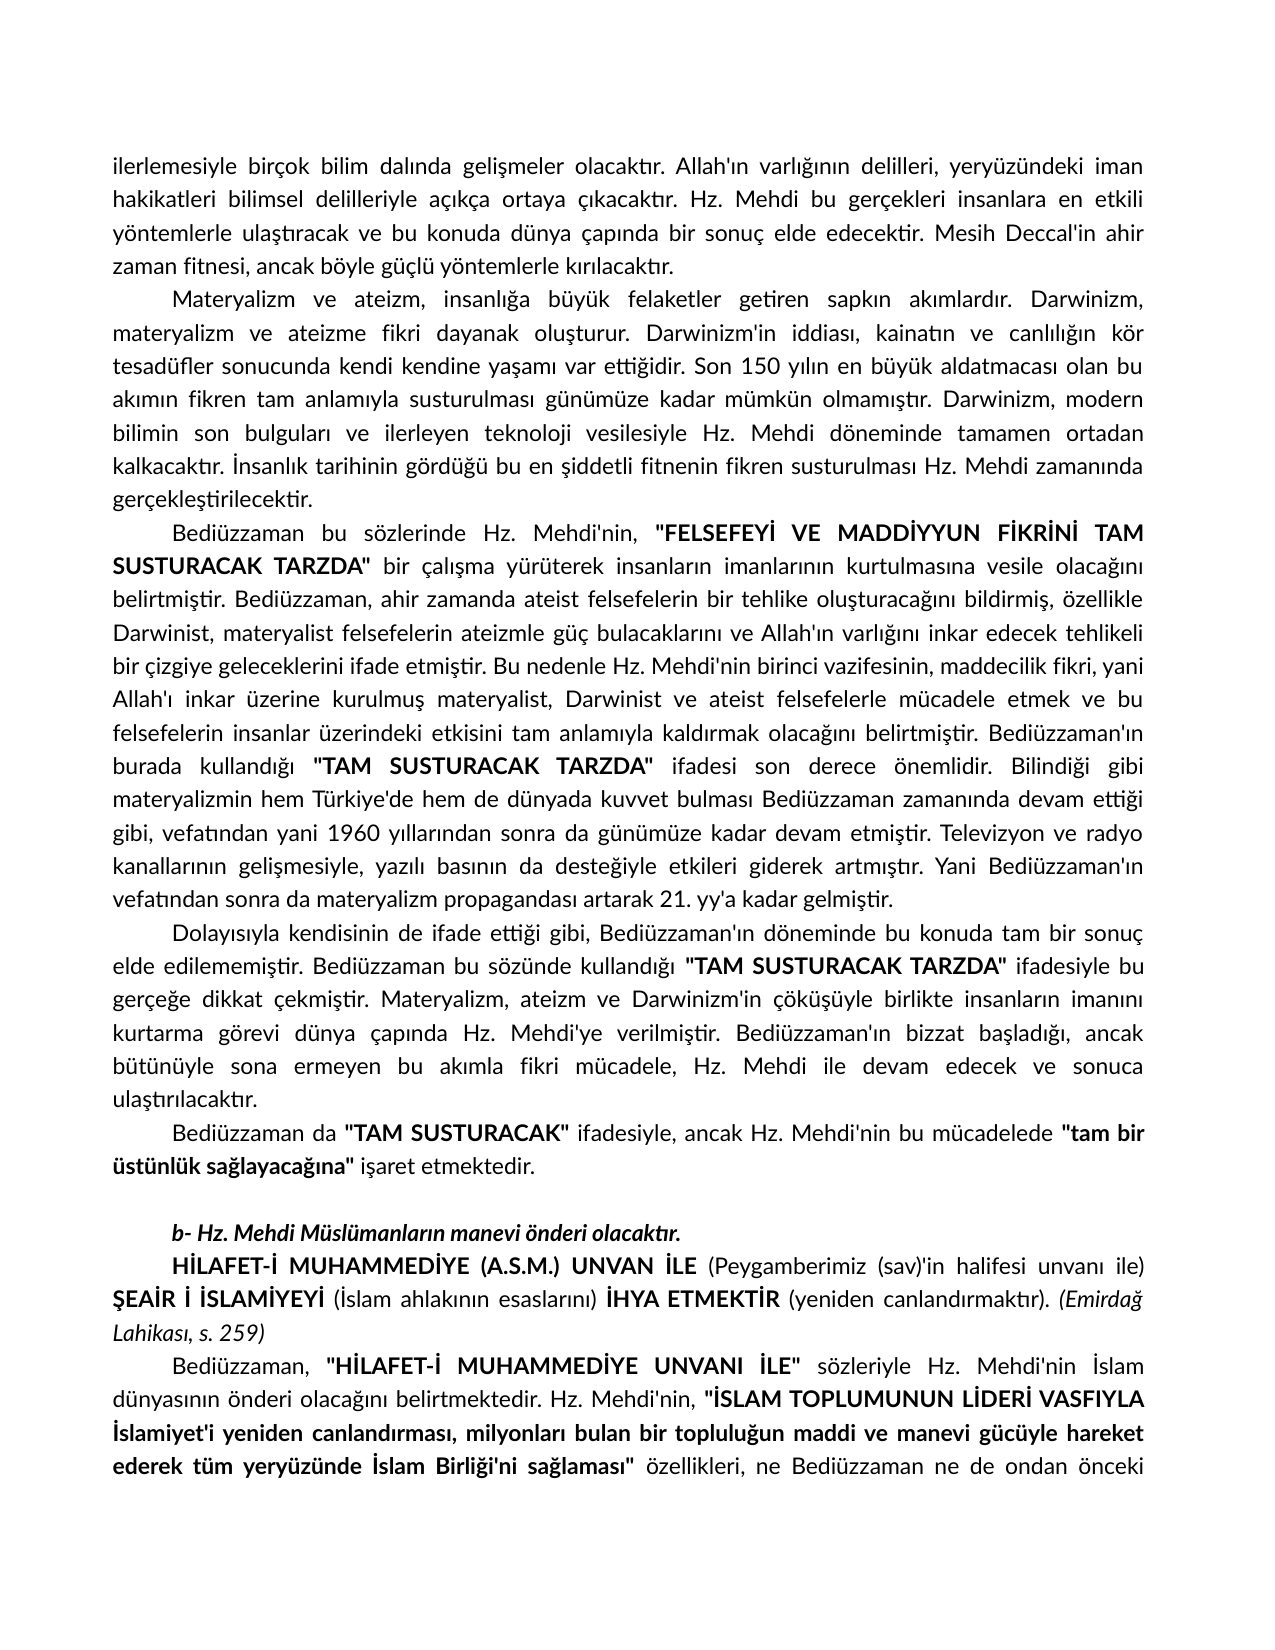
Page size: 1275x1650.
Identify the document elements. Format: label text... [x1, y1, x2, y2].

text Bediüzzaman bu sözlerinde Hz. Mehdi'nin, "FELSEFEYİ VE MADDİYYUN FİKRİNİ TAM SUSTURACAK TARZDA" bir çalışma yürüterek insanların imanlarının kurtulmasına vesile olacağını belirtmiştir. Bediüzzaman, ahir zamanda ateist felsefelerin bir tehlike oluşturacağını bildirmiş, özellikle Darwinist, materyalist felsefelerin ateizmle güç bulacaklarını ve Allah'ın varlığını inkar edecek tehlikeli bir çizgiye geleceklerini ifade etmiştir. Bu nedenle Hz. Mehdi'nin birinci vazifesinin, maddecilik fikri, yani Allah'ı inkar üzerine kurulmuş materyalist, Darwinist ve ateist felsefelerle mücadele etmek ve bu felsefelerin insanlar üzerindeki etkisini tam anlamıyla kaldırmak olacağını belirtmiştir. Bediüzzaman'ın burada kullandığı "TAM SUSTURACAK TARZDA" ifadesi son derece önemlidir. Bilindiği gibi materyalizmin hem Türkiye'de hem de dünyada kuvvet bulması Bediüzzaman zamanında devam ettiği gibi, vefatından yani 1960 yıllarından sonra da günümüze kadar devam etmiştir. Televizyon ve radyo kanallarının gelişmesiyle, yazılı basının da desteğiyle etkileri giderek artmıştır. Yani Bediüzzaman'ın vefatından sonra da materyalizm propagandası artarak 21. yy'a kadar gelmiştir. [112, 514, 1145, 914]
text Bediüzzaman da "TAM SUSTURACAK" ifadesiyle, ancak Hz. Mehdi'nin bu mücadelede "tam bir üstünlük sağlayacağına" işaret etmektedir. [112, 1114, 1145, 1181]
text HİLAFET-İ MUHAMMEDİYE (A.S.M.) UNVAN İLE (Peygamberimiz (sav)'in halifesi unvanı ile) ŞEAİR İ İSLAMİYEYİ (İslam ahlakının esaslarını) İHYA ETMEKTİR (yeniden canlandırmaktır). (Emirdağ Lahikası, s. 259) [112, 1248, 1145, 1348]
text b- Hz. Mehdi Müslümanların manevi önderi olacaktır. [112, 1214, 1145, 1248]
text ilerlemesiyle birçok bilim dalında gelişmeler olacaktır. Allah'ın varlığının delilleri, yeryüzündeki iman hakikatleri bilimsel delilleriyle açıkça ortaya çıkacaktır. Hz. Mehdi bu gerçekleri insanlara en etkili yöntemlerle ulaştıracak ve bu konuda dünya çapında bir sonuç elde edecektir. Mesih Deccal'in ahir zaman fitnesi, ancak böyle güçlü yöntemlerle kırılacaktır. [112, 148, 1145, 281]
text Dolayısıyla kendisinin de ifade ettiği gibi, Bediüzzaman'ın döneminde bu konuda tam bir sonuç elde edilememiştir. Bediüzzaman bu sözünde kullandığı "TAM SUSTURACAK TARZDA" ifadesiyle bu gerçeğe dikkat çekmiştir. Materyalizm, ateizm ve Darwinizm'in çöküşüyle birlikte insanların imanını kurtarma görevi dünya çapında Hz. Mehdi'ye verilmiştir. Bediüzzaman'ın bizzat başladığı, ancak bütünüyle sona ermeyen bu akımla fikri mücadele, Hz. Mehdi ile devam edecek ve sonuca ulaştırılacaktır. [112, 914, 1145, 1114]
text Materyalizm ve ateizm, insanlığa büyük felaketler getiren sapkın akımlardır. Darwinizm, materyalizm ve ateizme fikri dayanak oluşturur. Darwinizm'in iddiası, kainatın ve canlılığın kör tesadüfler sonucunda kendi kendine yaşamı var ettiğidir. Son 150 yılın en büyük aldatmacası olan bu akımın fikren tam anlamıyla susturulması günümüze kadar mümkün olmamıştır. Darwinizm, modern bilimin son bulguları ve ilerleyen teknoloji vesilesiyle Hz. Mehdi döneminde tamamen ortadan kalkacaktır. İnsanlık tarihinin gördüğü bu en şiddetli fitnenin fikren susturulması Hz. Mehdi zamanında gerçekleştirilecektir. [112, 281, 1145, 514]
text Bediüzzaman, "HİLAFET-İ MUHAMMEDİYE UNVANI İLE" sözleriyle Hz. Mehdi'nin İslam dünyasının önderi olacağını belirtmektedir. Hz. Mehdi'nin, "İSLAM TOPLUMUNUN LİDERİ VASFIYLA İslamiyet'i yeniden canlandırması, milyonları bulan bir topluluğun maddi ve manevi gücüyle hareket ederek tüm yeryüzünde İslam Birliği'ni sağlaması" özellikleri, ne Bediüzzaman ne de ondan önceki [112, 1348, 1145, 1481]
